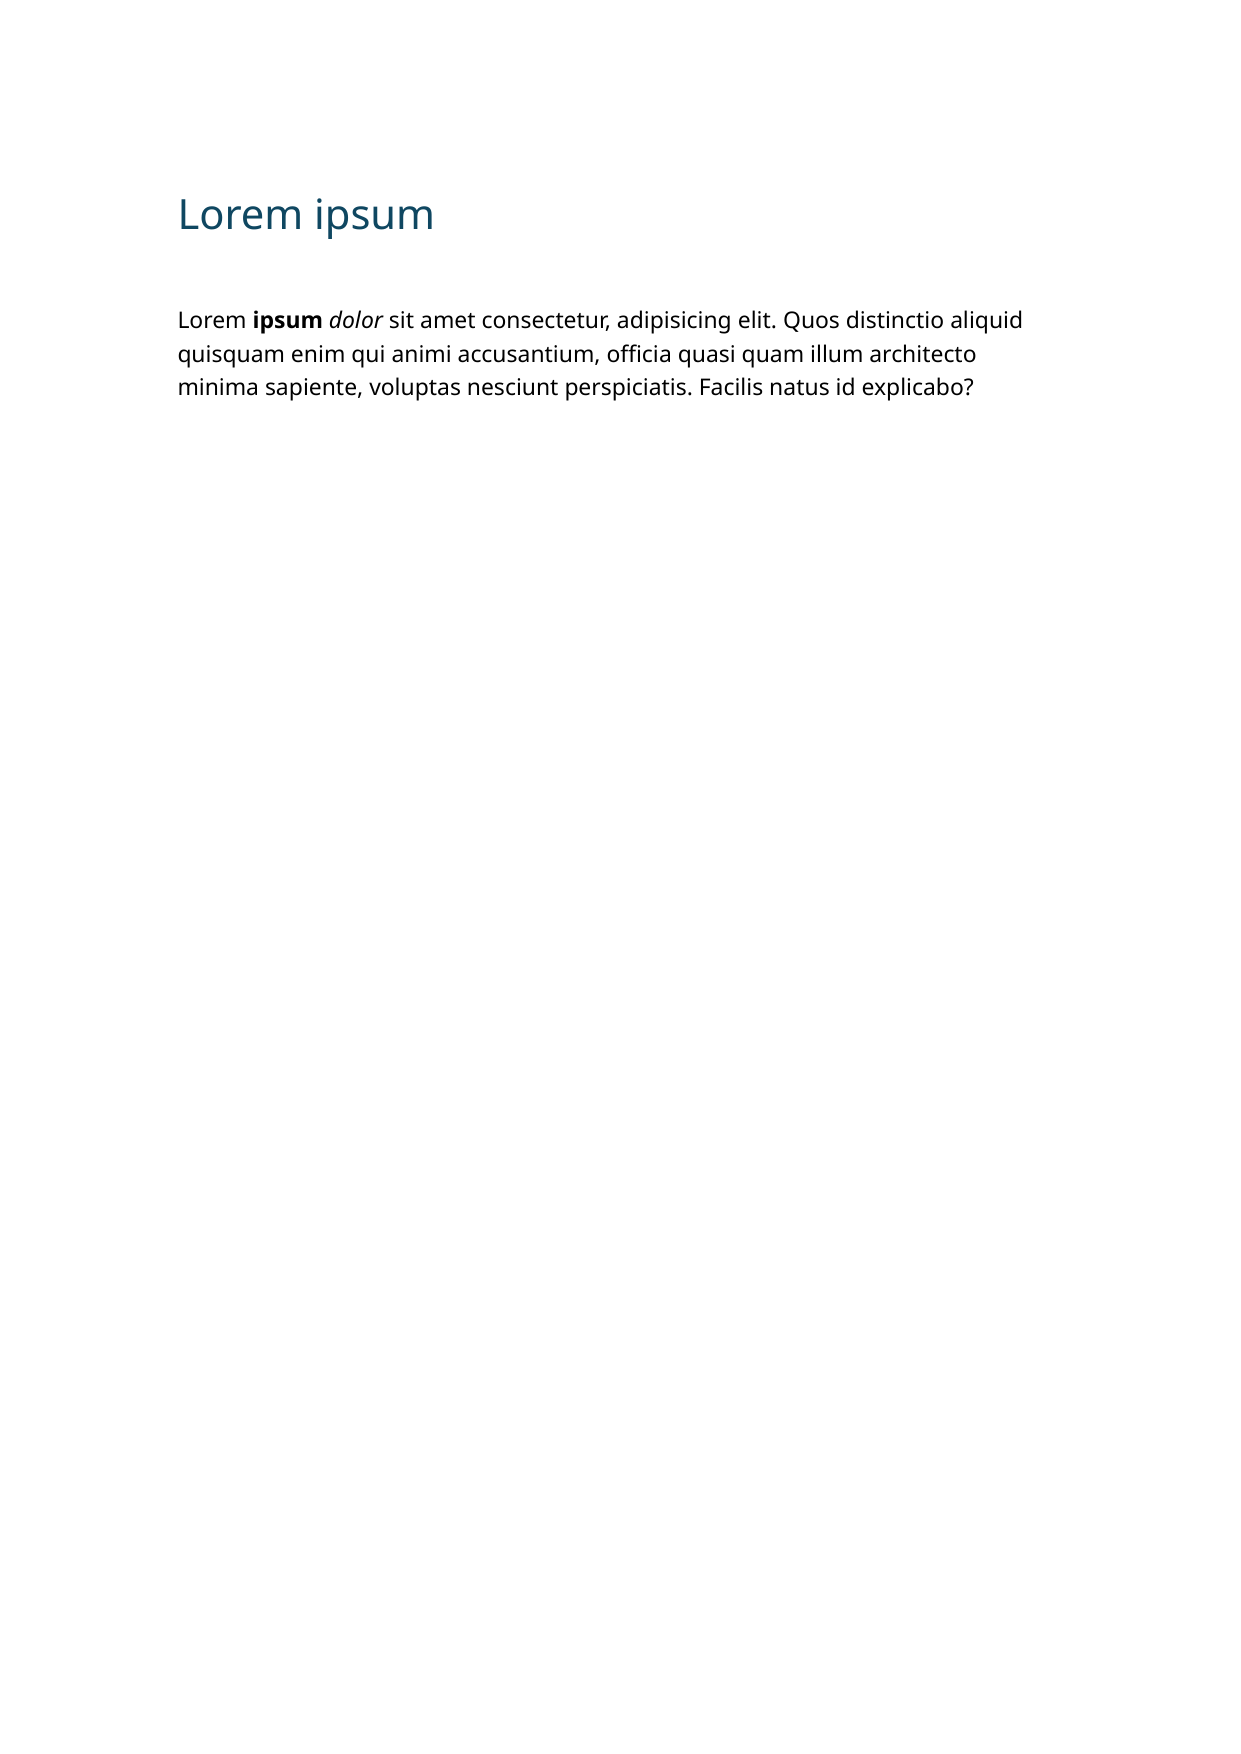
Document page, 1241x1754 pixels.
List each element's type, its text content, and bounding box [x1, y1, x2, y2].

text Lorem ipsum dolor sit amet consectetur, adipisicing elit. Quos distinctio aliquid quisquam enim qui animi accusantium, officia quasi quam illum architecto minima sapiente, voluptas nesciunt perspiciatis. Facilis natus id explicabo? [177, 304, 1063, 402]
subtitle Lorem ipsum [177, 185, 1063, 242]
